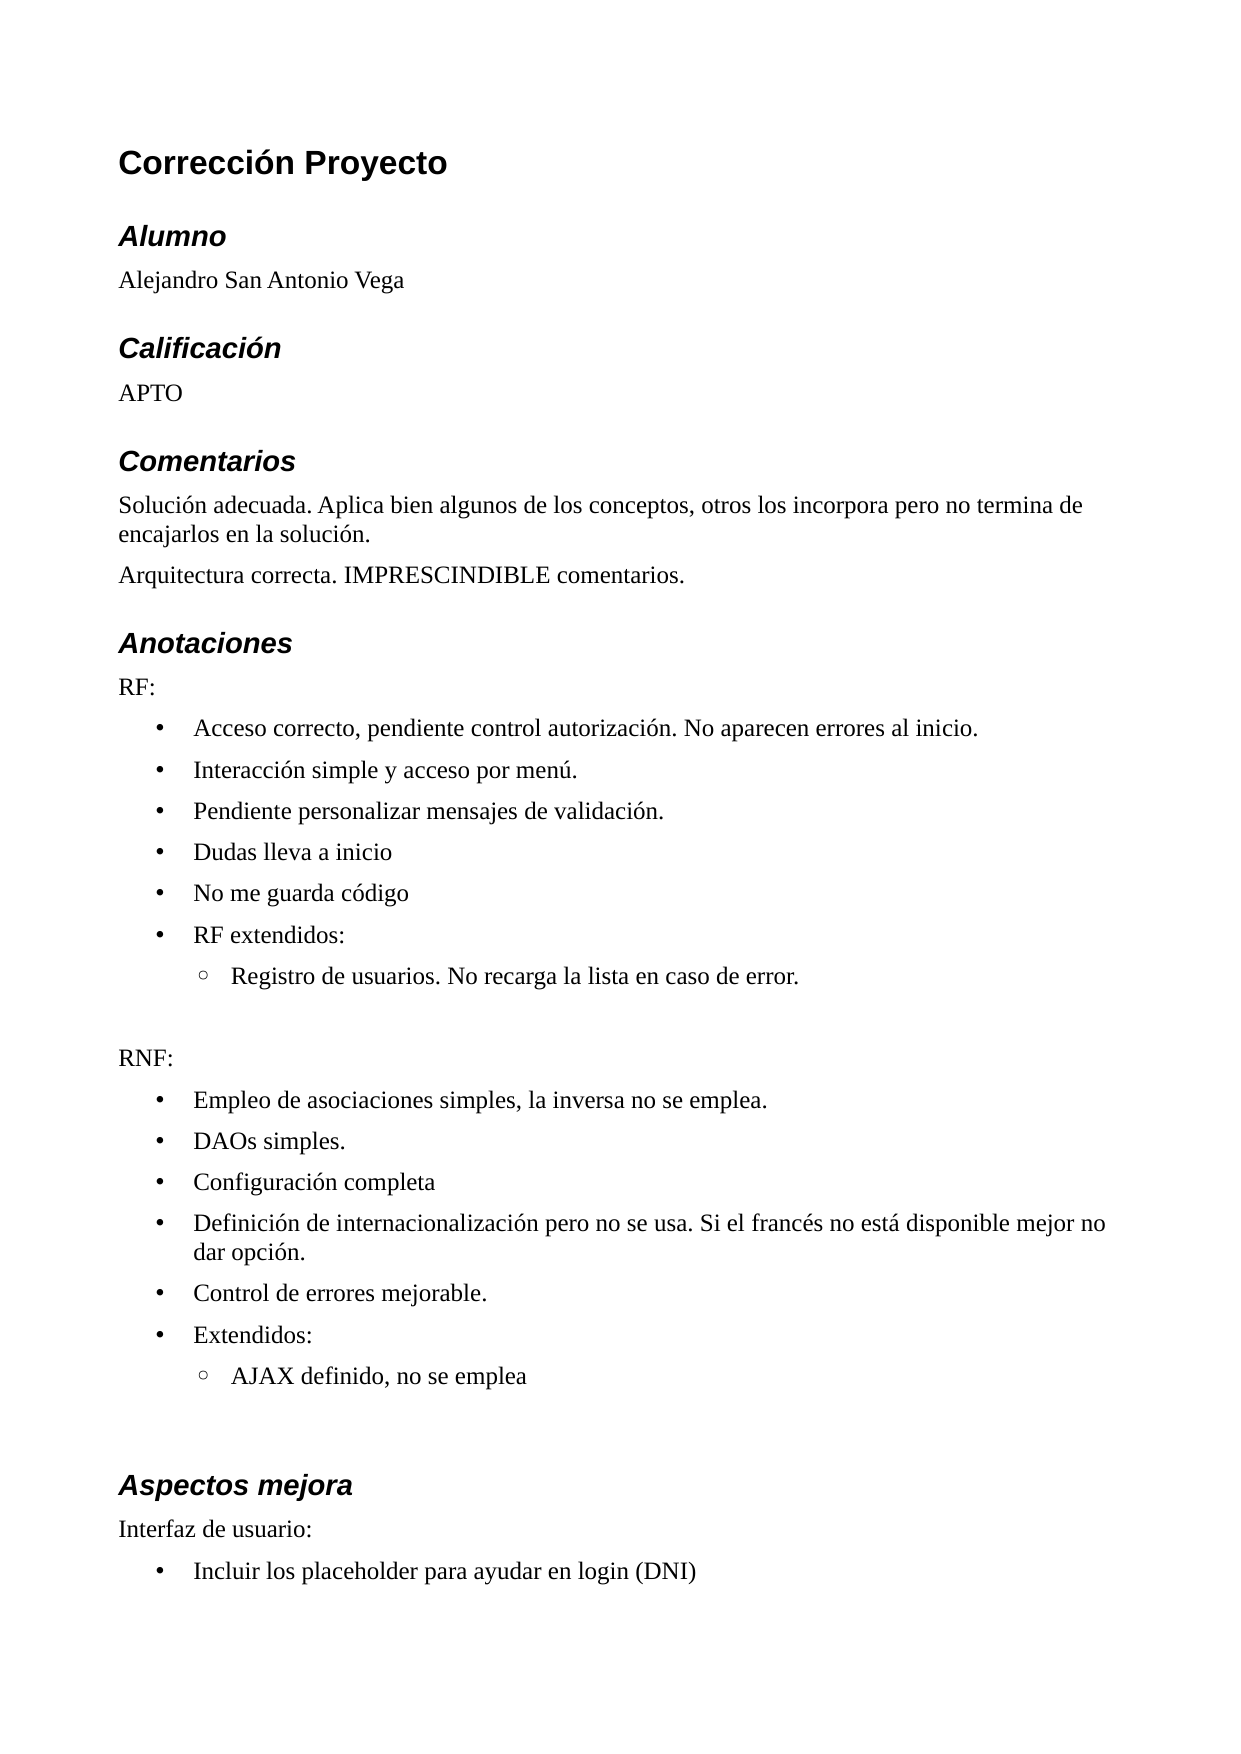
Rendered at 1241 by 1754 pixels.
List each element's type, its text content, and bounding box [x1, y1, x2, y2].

text Arquitectura correcta. IMPRESCINDIBLE comentarios. [118, 560, 1122, 589]
text Solución adecuada. Aplica bien algunos de los conceptos, otros los incorpora pero no termina de encajarlos en la solución. [118, 490, 1122, 547]
text RF: [118, 672, 1122, 701]
subtitle Aspectos mejora [118, 1468, 1122, 1502]
list DAOs simples. [156, 1126, 1122, 1155]
list Registro de usuarios. No recarga la lista en caso de error. [193, 961, 1122, 990]
subtitle Anotaciones [118, 626, 1122, 660]
text RNF: [118, 1043, 1122, 1072]
list Configuración completa [156, 1167, 1122, 1196]
list Empleo de asociaciones simples, la inversa no se emplea. [156, 1085, 1122, 1113]
subtitle Corrección Proyecto [118, 143, 1122, 182]
list RF extendidos: [156, 920, 1122, 948]
list Dudas lleva a inicio [156, 837, 1122, 866]
list Pendiente personalizar mensajes de validación. [156, 796, 1122, 825]
subtitle Alumno [118, 219, 1122, 253]
list AJAX definido, no se emplea [193, 1361, 1122, 1390]
list No me guarda código [156, 878, 1122, 907]
subtitle Calificación [118, 332, 1122, 365]
list Incluir los placeholder para ayudar en login (DNI) [156, 1556, 1122, 1584]
text Interfaz de usuario: [118, 1514, 1122, 1543]
list Interacción simple y acceso por menú. [156, 755, 1122, 783]
list Definición de internacionalización pero no se usa. Si el francés no está disponible mejor no dar opción. [156, 1208, 1122, 1266]
text Alejandro San Antonio Vega [118, 265, 1122, 294]
list Extendidos: [156, 1320, 1122, 1348]
list Control de errores mejorable. [156, 1278, 1122, 1307]
subtitle Comentarios [118, 444, 1122, 477]
list Acceso correcto, pendiente control autorización. No aparecen errores al inicio. [156, 713, 1122, 742]
text APTO [118, 378, 1122, 406]
